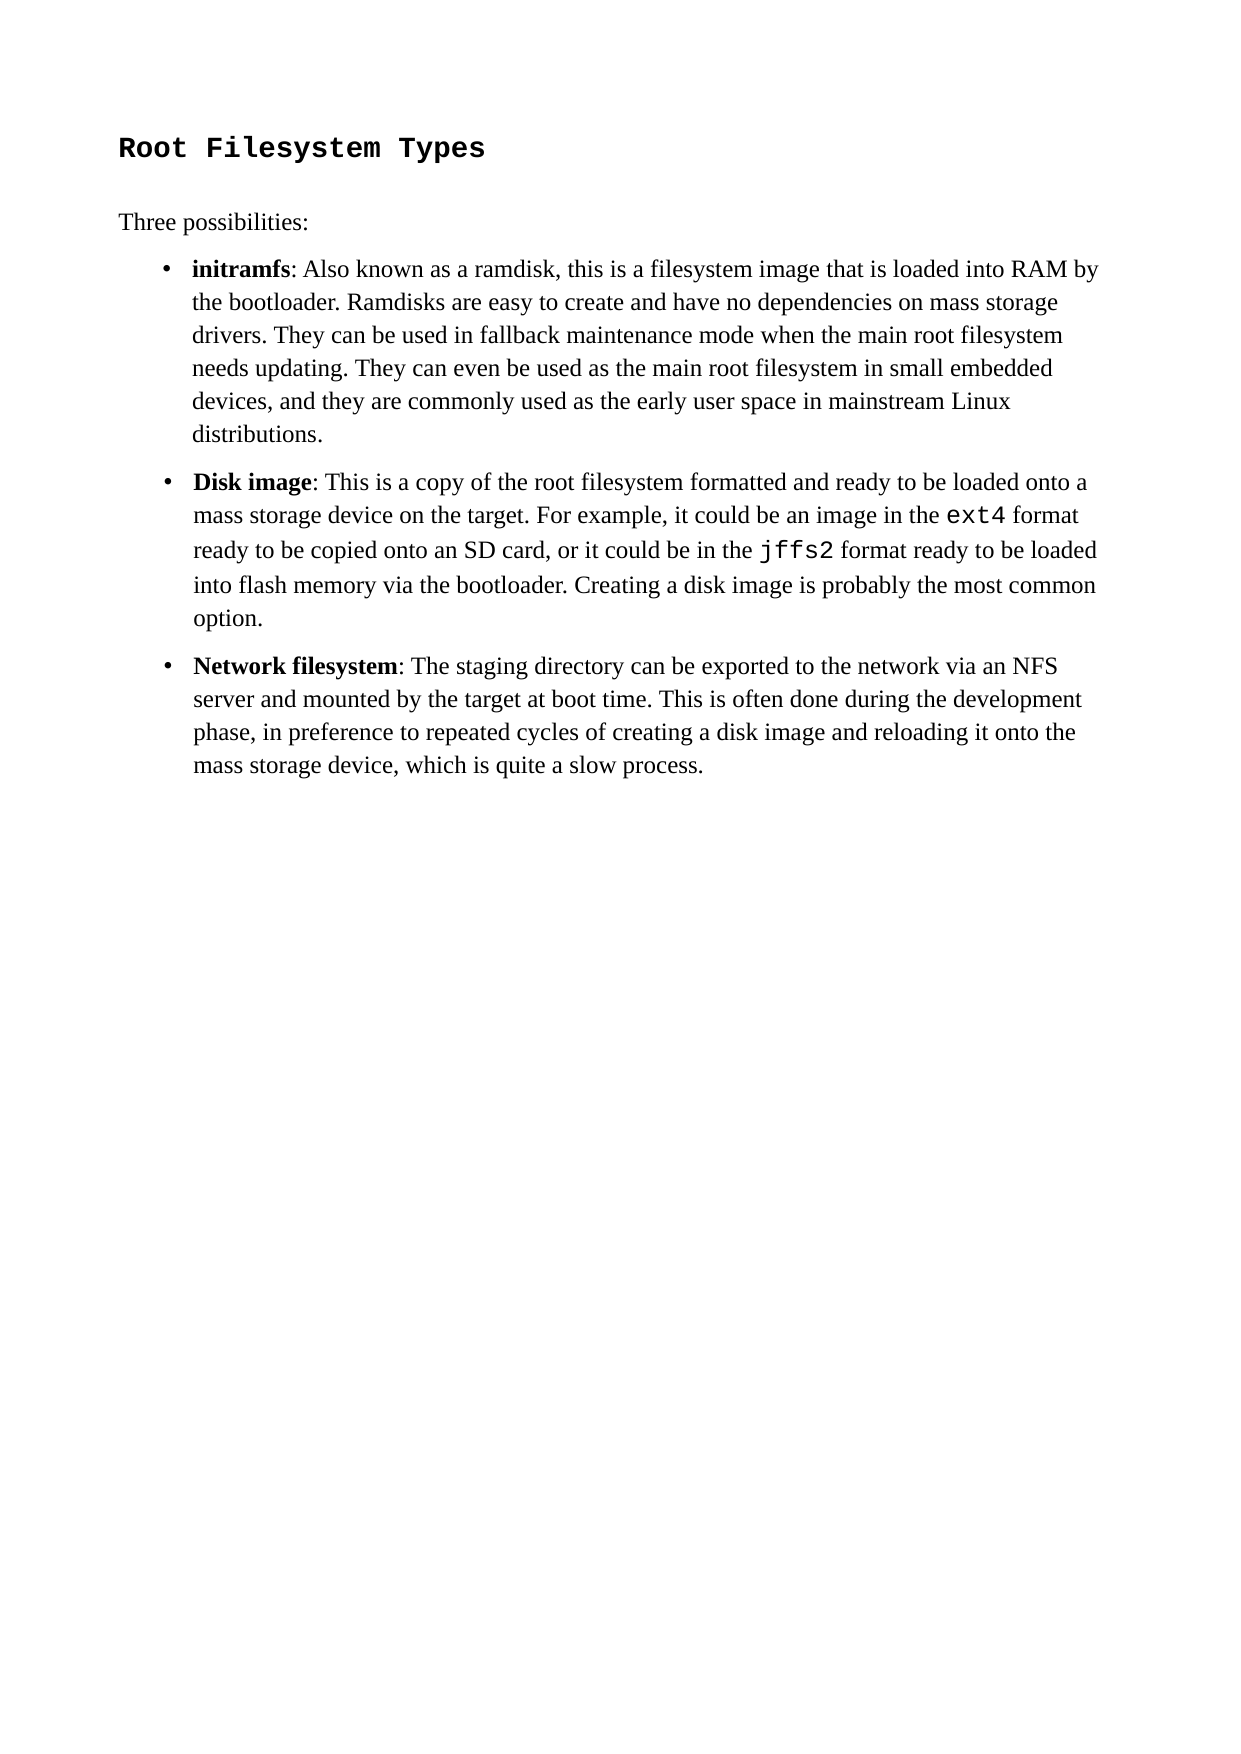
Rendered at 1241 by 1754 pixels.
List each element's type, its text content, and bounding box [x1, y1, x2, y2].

list Network filesystem: The staging directory can be exported to the network via an NFS server and mounted by the target at boot time. This is often done during the development phase, in preference to repeated cycles of creating a disk image and reloading it onto the mass storage device, which is quite a slow process. [164, 651, 1122, 778]
subtitle Root Filesystem Types [118, 133, 1122, 166]
list initramfs: Also known as a ramdisk, this is a filesystem image that is loaded into RAM by the bootloader. Ramdisks are easy to create and have no dependencies on mass storage drivers. They can be used in fallback maintenance mode when the main root filesystem needs updating. They can even be used as the main root filesystem in small embedded devices, and they are commonly used as the early user space in mainstream Linux distributions. [162, 254, 1122, 448]
list Disk image: This is a copy of the root filesystem formatted and ready to be loaded onto a mass storage device on the target. For example, it could be an image in the ext4 format ready to be copied onto an SD card, or it could be in the jffs2 format ready to be loaded into flash memory via the bootloader. Creating a disk image is probably the most common option. [164, 467, 1122, 632]
text Three possibilities: [118, 207, 1122, 235]
